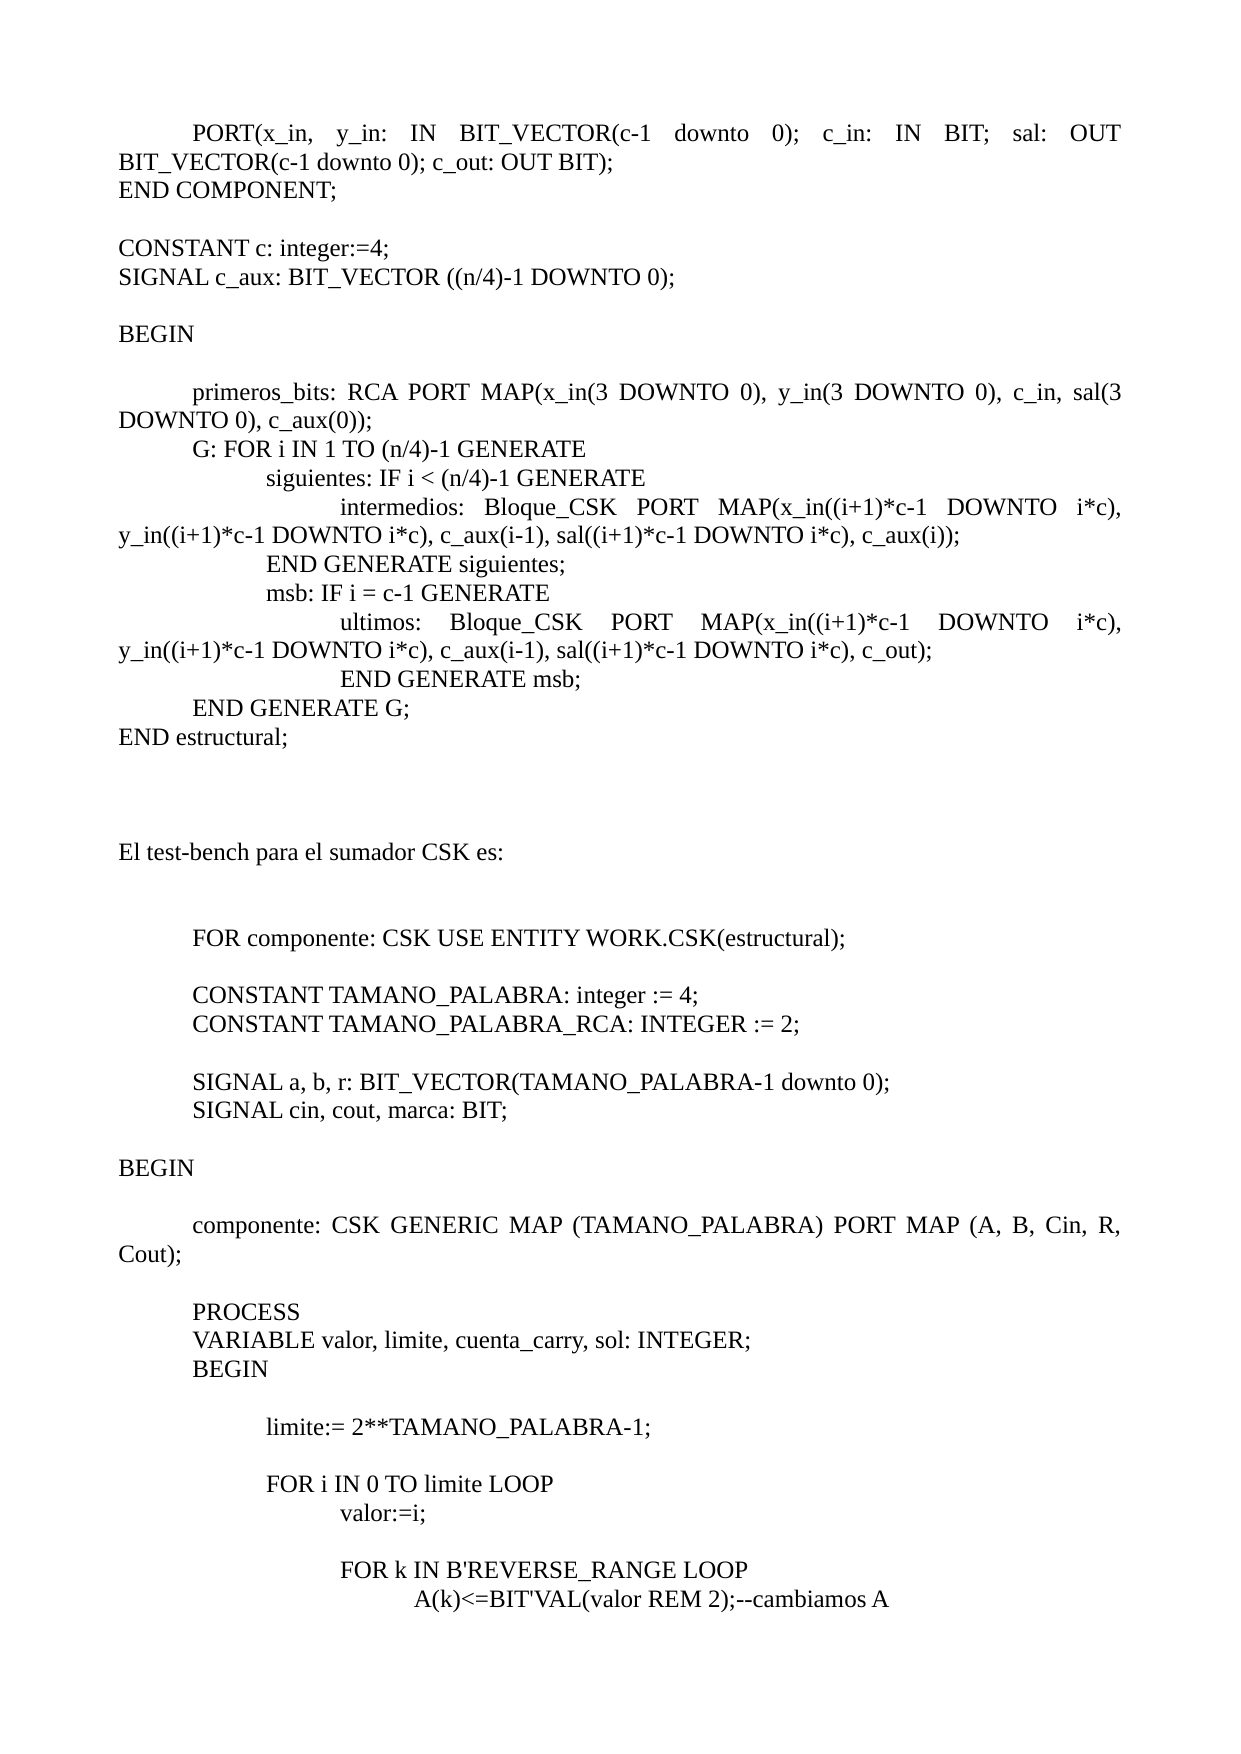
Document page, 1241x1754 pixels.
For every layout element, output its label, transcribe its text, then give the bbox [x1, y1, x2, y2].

text SIGNAL c_aux: BIT_VECTOR ((n/4)-1 DOWNTO 0); [118, 262, 1122, 291]
text BEGIN [118, 1354, 1122, 1383]
text END COMPONENT; [118, 176, 1122, 204]
text El test-bench para el sumador CSK es: [118, 837, 1122, 866]
text END estructural; [118, 722, 1122, 751]
text componente: CSK GENERIC MAP (TAMANO_PALABRA) PORT MAP (A, B, Cin, R, Cout); [118, 1211, 1122, 1268]
text END GENERATE siguientes; [118, 549, 1122, 578]
text BEGIN [118, 1153, 1122, 1182]
text siguientes: IF i < (n/4)-1 GENERATE [118, 463, 1122, 492]
text G: FOR i IN 1 TO (n/4)-1 GENERATE [118, 434, 1122, 463]
text SIGNAL a, b, r: BIT_VECTOR(TAMANO_PALABRA-1 downto 0); [118, 1067, 1122, 1096]
text limite:= 2**TAMANO_PALABRA-1; [118, 1412, 1122, 1441]
text CONSTANT TAMANO_PALABRA_RCA: INTEGER := 2; [118, 1009, 1122, 1038]
text primeros_bits: RCA PORT MAP(x_in(3 DOWNTO 0), y_in(3 DOWNTO 0), c_in, sal(3 DOWNTO 0), c_aux(0)); [118, 377, 1122, 434]
text VARIABLE valor, limite, cuenta_carry, sol: INTEGER; [118, 1326, 1122, 1354]
text SIGNAL cin, cout, marca: BIT; [118, 1096, 1122, 1124]
text A(k)<=BIT'VAL(valor REM 2);--cambiamos A [118, 1584, 1122, 1613]
text CONSTANT c: integer:=4; [118, 233, 1122, 262]
text valor:=i; [118, 1498, 1122, 1527]
text FOR componente: CSK USE ENTITY WORK.CSK(estructural); [118, 923, 1122, 952]
text FOR k IN B'REVERSE_RANGE LOOP [118, 1556, 1122, 1584]
text END GENERATE G; [118, 693, 1122, 722]
text END GENERATE msb; [118, 664, 1122, 693]
text msb: IF i = c-1 GENERATE [118, 578, 1122, 607]
text FOR i IN 0 TO limite LOOP [118, 1469, 1122, 1498]
text CONSTANT TAMANO_PALABRA: integer := 4; [118, 981, 1122, 1009]
text PORT(x_in, y_in: IN BIT_VECTOR(c-1 downto 0); c_in: IN BIT; sal: OUT BIT_VECTOR(c-1 downto 0); c_out: OUT BIT); [118, 118, 1122, 176]
text BEGIN [118, 319, 1122, 348]
text PROCESS [118, 1297, 1122, 1326]
text intermedios: Bloque_CSK PORT MAP(x_in((i+1)*c-1 DOWNTO i*c), y_in((i+1)*c-1 DOWNTO i*c), c_aux(i-1), sal((i+1)*c-1 DOWNTO i*c), c_aux(i)); [118, 492, 1122, 549]
text ultimos: Bloque_CSK PORT MAP(x_in((i+1)*c-1 DOWNTO i*c), y_in((i+1)*c-1 DOWNTO i*c), c_aux(i-1), sal((i+1)*c-1 DOWNTO i*c), c_out); [118, 607, 1122, 664]
